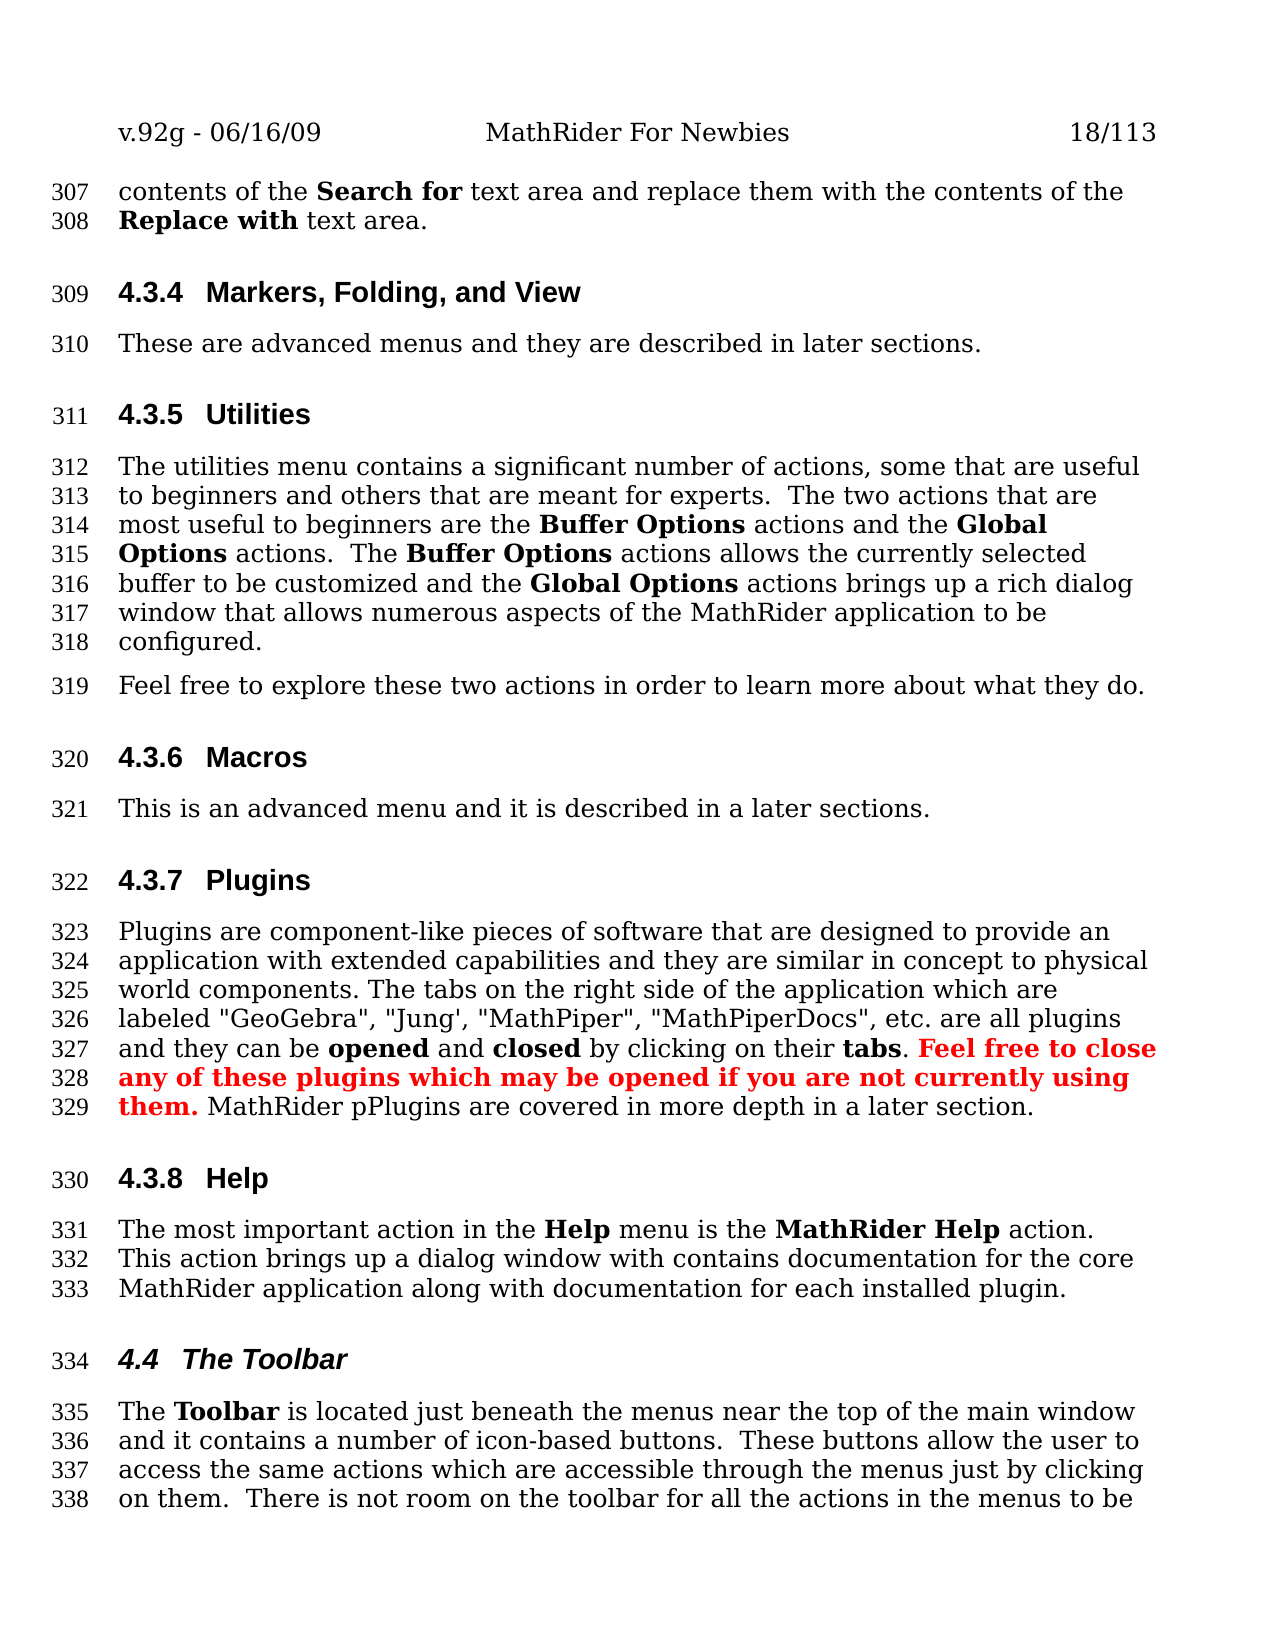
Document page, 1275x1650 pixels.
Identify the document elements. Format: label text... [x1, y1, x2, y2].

subtitle Help [118, 1161, 1157, 1194]
text These are advanced menus and they are described in later sections. [118, 329, 1157, 358]
text Plugins are component-like pieces of software that are designed to provide an application with extended capabilities and they are similar in concept to physical world components. The tabs on the right side of the application which are labeled "GeoGebra", "Jung', "MathPiper", "MathPiperDocs", etc. are all plugins and they can be opened and closed by clicking on their tabs. Feel free to close any of these plugins which may be opened if you are not currently using them. MathRider pPlugins are covered in more depth in a later section. [118, 917, 1157, 1122]
subtitle Plugins [118, 862, 1157, 896]
text This is an advanced menu and it is described in a later sections. [118, 794, 1157, 823]
text The Toolbar is located just beneath the menus near the top of the main window and it contains a number of icon-based buttons. These buttons allow the user to access the same actions which are accessible through the menus just by clicking on them. There is not room on the toolbar for all the actions in the menus to be [118, 1397, 1157, 1513]
text Feel free to explore these two actions in order to learn more about what they do. [118, 672, 1157, 701]
subtitle Utilities [118, 397, 1157, 431]
text The utilities menu contains a significant number of actions, some that are useful to beginners and others that are meant for experts. The two actions that are most useful to beginners are the Buffer Options actions and the Global Options actions. The Buffer Options actions allows the currently selected buffer to be customized and the Global Options actions brings up a rich dialog window that allows numerous aspects of the MathRider application to be configured. [118, 452, 1157, 657]
text contents of the Search for text area and replace them with the contents of the Replace with text area. [118, 177, 1157, 236]
subtitle Markers, Folding, and View [118, 274, 1157, 308]
text The most important action in the Help menu is the MathRider Help action. This action brings up a dialog window with contains documentation for the core MathRider application along with documentation for each installed plugin. [118, 1215, 1157, 1303]
subtitle Macros [118, 740, 1157, 773]
subtitle The Toolbar [118, 1342, 1157, 1376]
